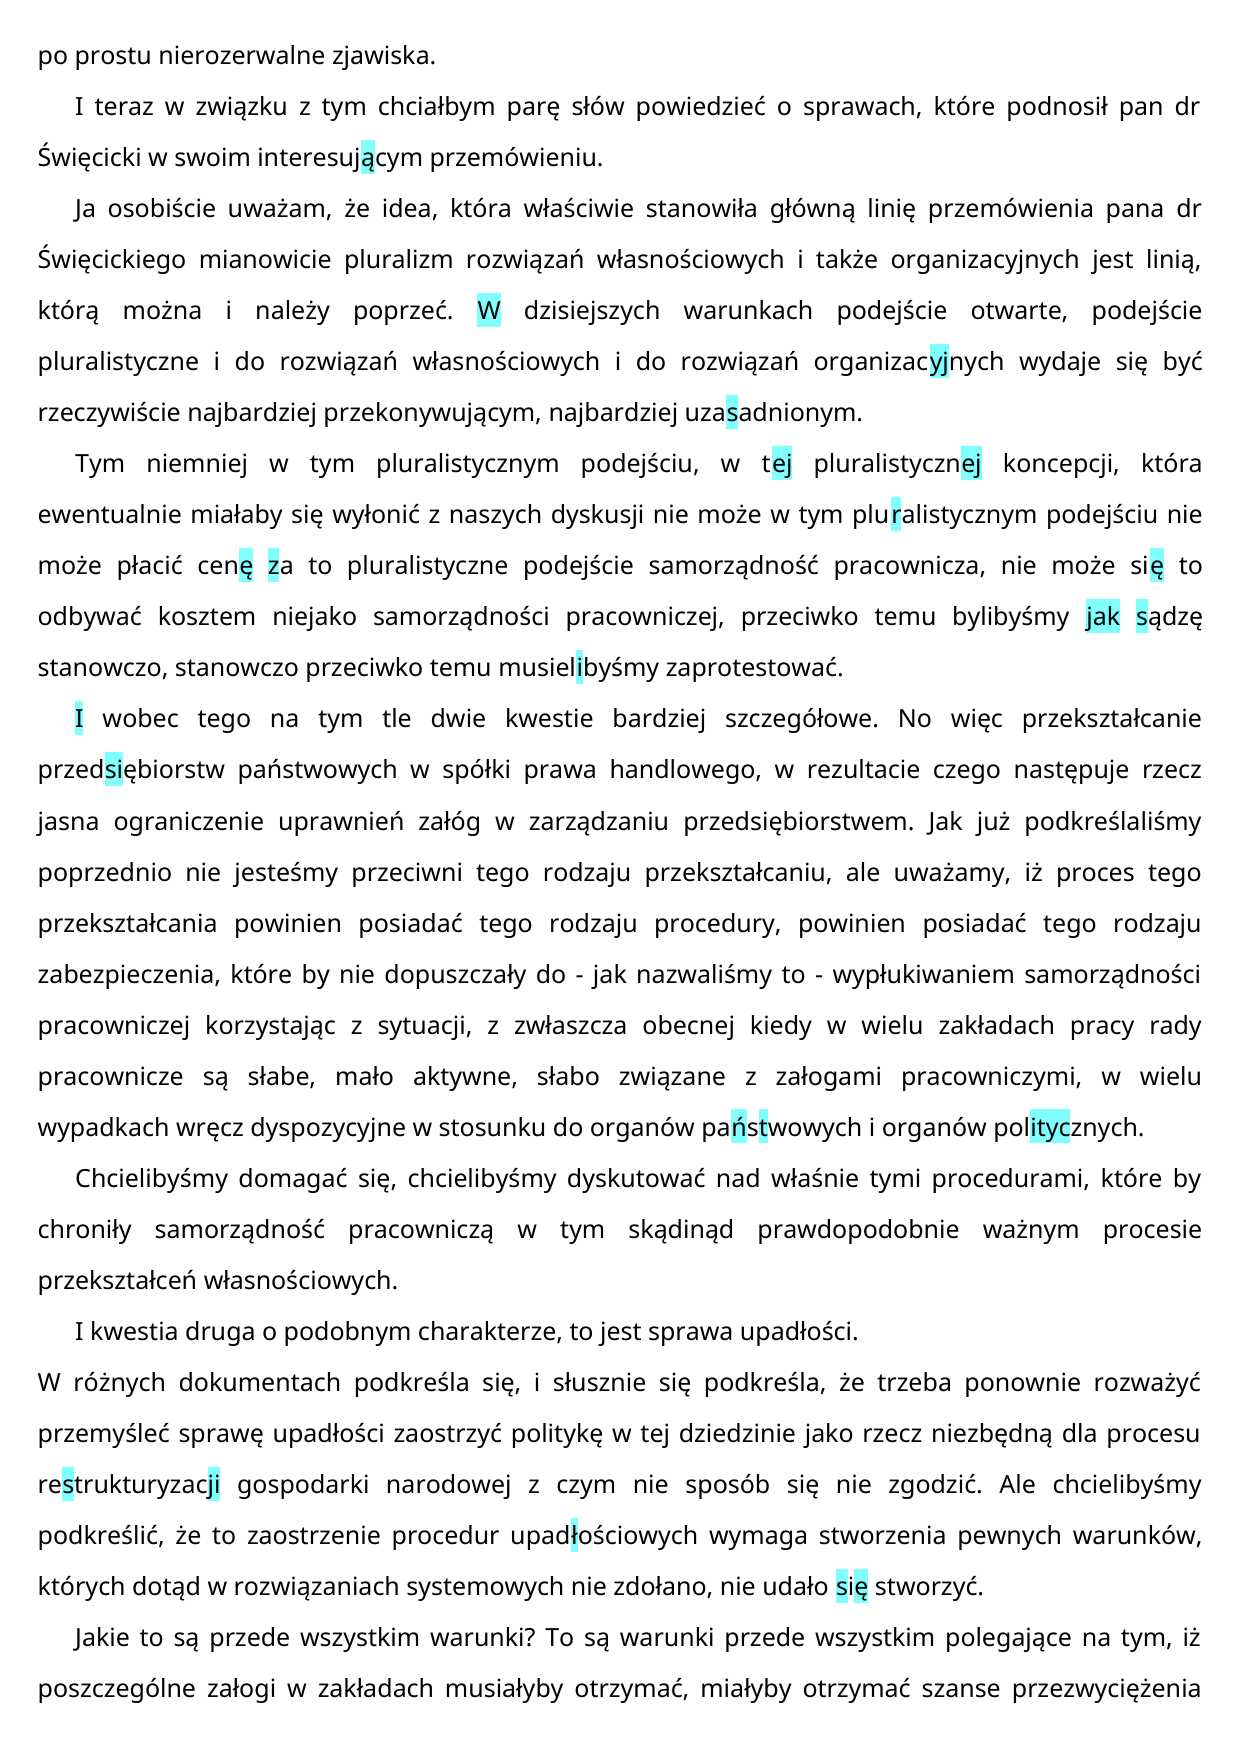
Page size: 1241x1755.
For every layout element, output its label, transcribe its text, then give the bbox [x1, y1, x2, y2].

text Ja osobiście uważam, że idea, która właściwie stanowiła główną linię przemówienia pana dr Święcickiego mianowicie pluralizm rozwiązań własnościowych i także organizacyjnych jest linią, którą można i należy poprzeć. W dzisiejszych warunkach podejście otwarte, podejście pluralistyczne i do rozwiązań własnościowych i do rozwiązań organizacyjnych wydaje się być rzeczywiście najbardziej przekonywującym, najbardziej uzasadnionym. [37, 191, 1203, 429]
text po prostu nierozerwalne zjawiska. [37, 37, 1203, 72]
text Chcielibyśmy domagać się, chcielibyśmy dyskutować nad właśnie tymi procedurami, które by chroniły samorządność pracowniczą w tym skądinąd prawdopodobnie ważnym procesie przekształceń własnościowych. [37, 1160, 1203, 1297]
text I teraz w związku z tym chciałbym parę słów powiedzieć o sprawach, które podnosił pan dr Święcicki w swoim interesującym przemówieniu. [37, 88, 1203, 174]
text Tym niemniej w tym pluralistycznym podejściu, w tej pluralistycznej koncepcji, która ewentualnie miałaby się wyłonić z naszych dyskusji nie może w tym pluralistycznym podejściu nie może płacić cenę za to pluralistyczne podejście samorządność pracownicza, nie może się to odbywać kosztem niejako samorządności pracowniczej, przeciwko temu bylibyśmy jak sądzę stanowczo, stanowczo przeciwko temu musielibyśmy zaprotestować. [37, 446, 1203, 684]
text W różnych dokumentach podkreśla się, i słusznie się podkreśla, że trzeba ponownie rozważyć przemyśleć sprawę upadłości zaostrzyć politykę w tej dziedzinie jako rzecz niezbędną dla procesu restrukturyzacji gospodarki narodowej z czym nie sposób się nie zgodzić. Ale chcielibyśmy podkreślić, że to zaostrzenie procedur upadłościowych wymaga stworzenia pewnych warunków, których dotąd w rozwiązaniach systemowych nie zdołano, nie udało się stworzyć. [37, 1364, 1203, 1603]
text I kwestia druga o podobnym charakterze, to jest sprawa upadłości. [37, 1313, 1203, 1348]
text Jakie to są przede wszystkim warunki? To są warunki przede wszystkim polegające na tym, iż poszczególne załogi w zakładach musiałyby otrzymać, miałyby otrzymać szanse przezwyciężenia [37, 1620, 1203, 1705]
text I wobec tego na tym tle dwie kwestie bardziej szczegółowe. No więc przekształcanie przedsiębiorstw państwowych w spółki prawa handlowego, w rezultacie czego następuje rzecz jasna ograniczenie uprawnień załóg w zarządzaniu przedsiębiorstwem. Jak już podkreślaliśmy poprzednio nie jesteśmy przeciwni tego rodzaju przekształcaniu, ale uważamy, iż proces tego przekształcania powinien posiadać tego rodzaju procedury, powinien posiadać tego rodzaju zabezpieczenia, które by nie dopuszczały do - jak nazwaliśmy to - wypłukiwaniem samorządności pracowniczej korzystając z sytuacji, z zwłaszcza obecnej kiedy w wielu zakładach pracy rady pracownicze są słabe, mało aktywne, słabo związane z załogami pracowniczymi, w wielu wypadkach wręcz dyspozycyjne w stosunku do organów państwowych i organów politycznych. [37, 701, 1203, 1143]
